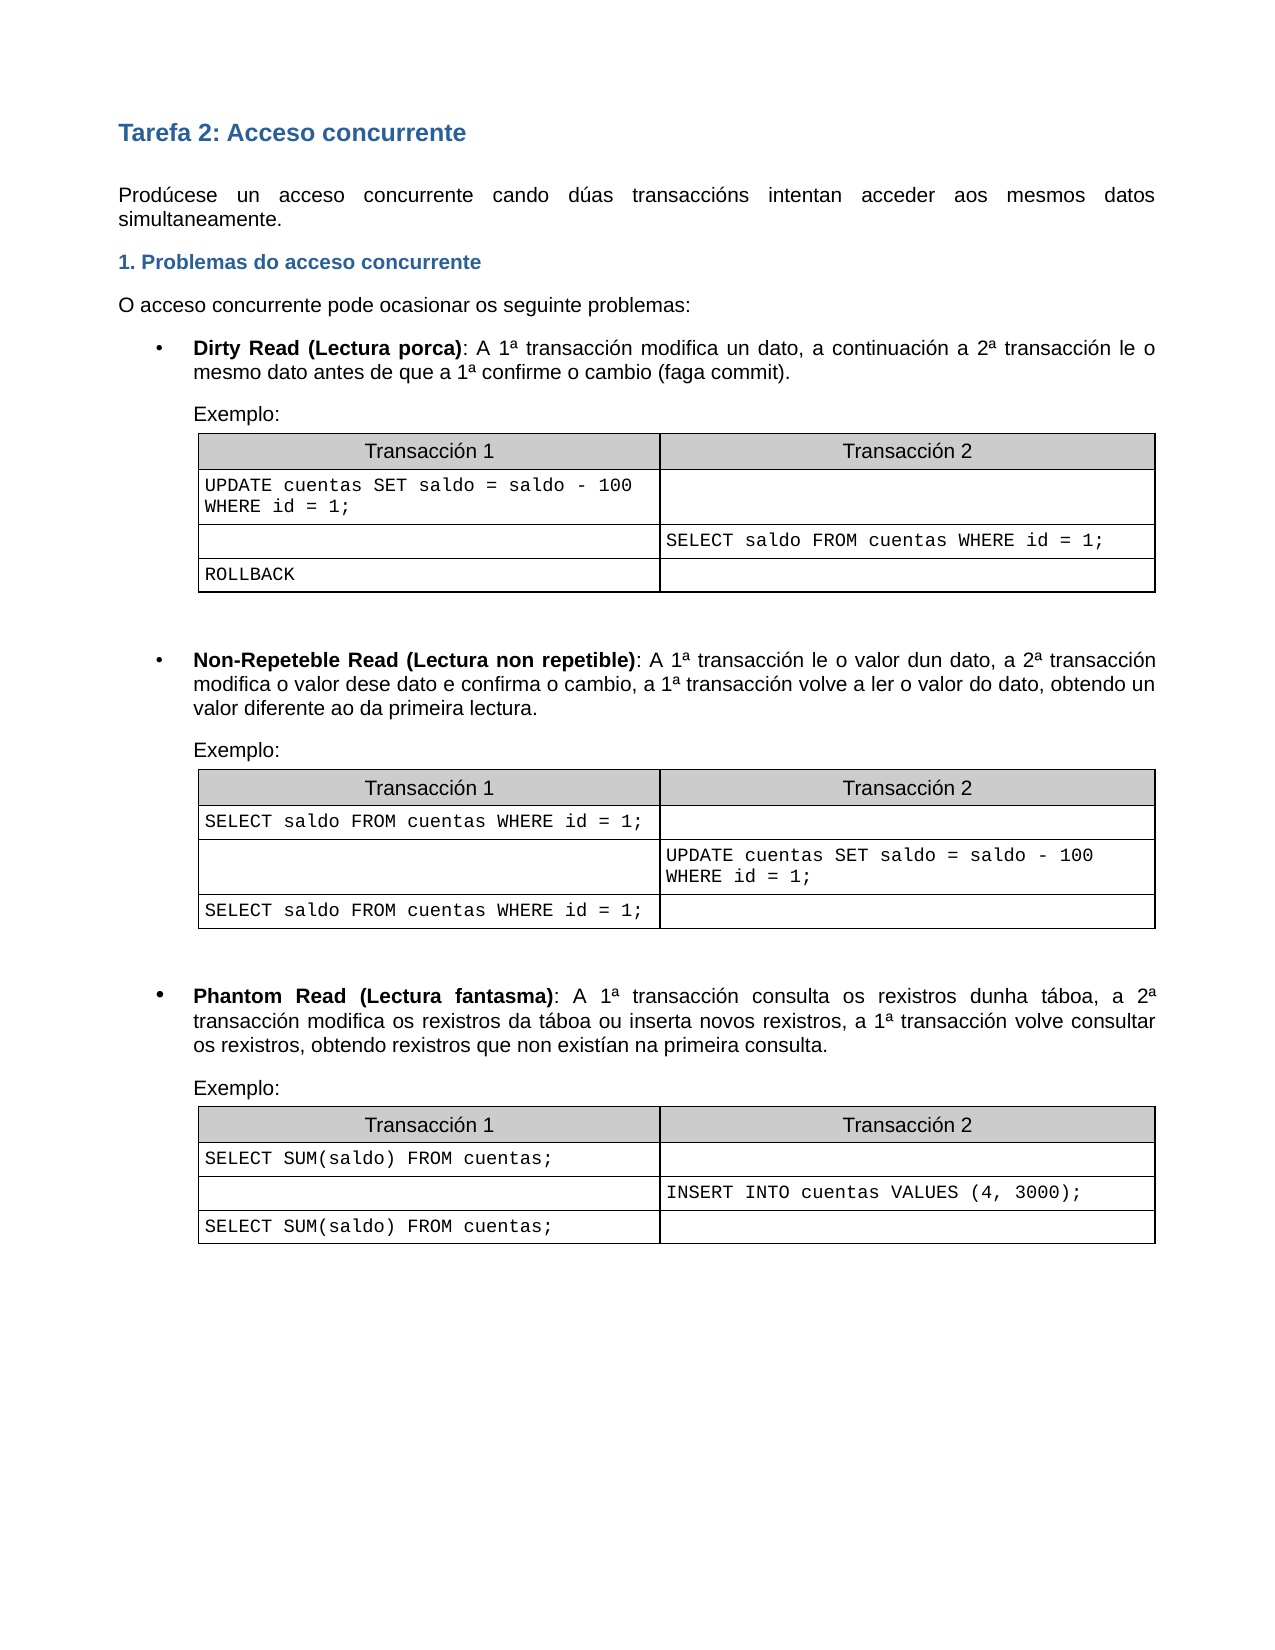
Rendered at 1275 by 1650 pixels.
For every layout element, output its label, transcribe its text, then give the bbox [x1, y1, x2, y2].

list Phantom Read (Lectura fantasma): A 1ª transacción consulta os rexistros dunha táboa, a 2ª transacción modifica os rexistros da táboa ou inserta novos rexistros, a 1ª transacción volve consultar os rexistros, obtendo rexistros que non existían na primeira consulta. [156, 984, 1157, 1057]
table_cell SELECT SUM(saldo) FROM cuentas; [199, 1143, 659, 1176]
table_cell [661, 895, 1154, 927]
text Prodúcese un acceso concurrente cando dúas transaccións intentan acceder aos mesmos datos simultaneamente. [118, 183, 1157, 231]
table_cell [661, 470, 1154, 524]
list Exemplo: [156, 1075, 1157, 1099]
table_cell [661, 806, 1154, 839]
table_cell SELECT SUM(saldo) FROM cuentas; [199, 1211, 659, 1243]
table_cell SELECT saldo FROM cuentas WHERE id = 1; [199, 895, 659, 927]
text O acceso concurrente pode ocasionar os seguinte problemas: [118, 293, 1157, 317]
table_cell UPDATE cuentas SET saldo = saldo - 100 WHERE id = 1; [661, 840, 1154, 894]
table_cell UPDATE cuentas SET saldo = saldo - 100 WHERE id = 1; [199, 470, 659, 524]
table_header Transacción 2 [661, 434, 1154, 469]
table_cell [661, 1211, 1154, 1243]
table_header Transacción 1 [199, 1107, 659, 1142]
table_cell [661, 559, 1154, 591]
text 1. Problemas do acceso concurrente [118, 250, 1157, 274]
table_header Transacción 2 [661, 1107, 1154, 1142]
table_cell SELECT saldo FROM cuentas WHERE id = 1; [199, 806, 659, 839]
table_cell [199, 525, 659, 558]
table_header Transacción 2 [661, 770, 1154, 805]
list Dirty Read (Lectura porca): A 1ª transacción modifica un dato, a continuación a 2ª transacción le o mesmo dato antes de que a 1ª confirme o cambio (faga commit). [156, 335, 1157, 383]
table_cell [199, 840, 659, 894]
list Non-Repeteble Read (Lectura non repetible): A 1ª transacción le o valor dun dato, a 2ª transacción modifica o valor dese dato e confirma o cambio, a 1ª transacción volve a ler o valor do dato, obtendo un valor diferente ao da primeira lectura. [156, 648, 1157, 719]
table_cell [199, 1177, 659, 1209]
table_cell INSERT INTO cuentas VALUES (4, 3000); [661, 1177, 1154, 1209]
table_header Transacción 1 [199, 434, 659, 469]
list Exemplo: [156, 402, 1157, 426]
table_cell [661, 1143, 1154, 1176]
table_cell SELECT saldo FROM cuentas WHERE id = 1; [661, 525, 1154, 558]
list Exemplo: [156, 738, 1157, 762]
table_header Transacción 1 [199, 770, 659, 805]
text Tarefa 2: Acceso concurrente [118, 118, 1157, 147]
table_cell ROLLBACK [199, 559, 659, 591]
